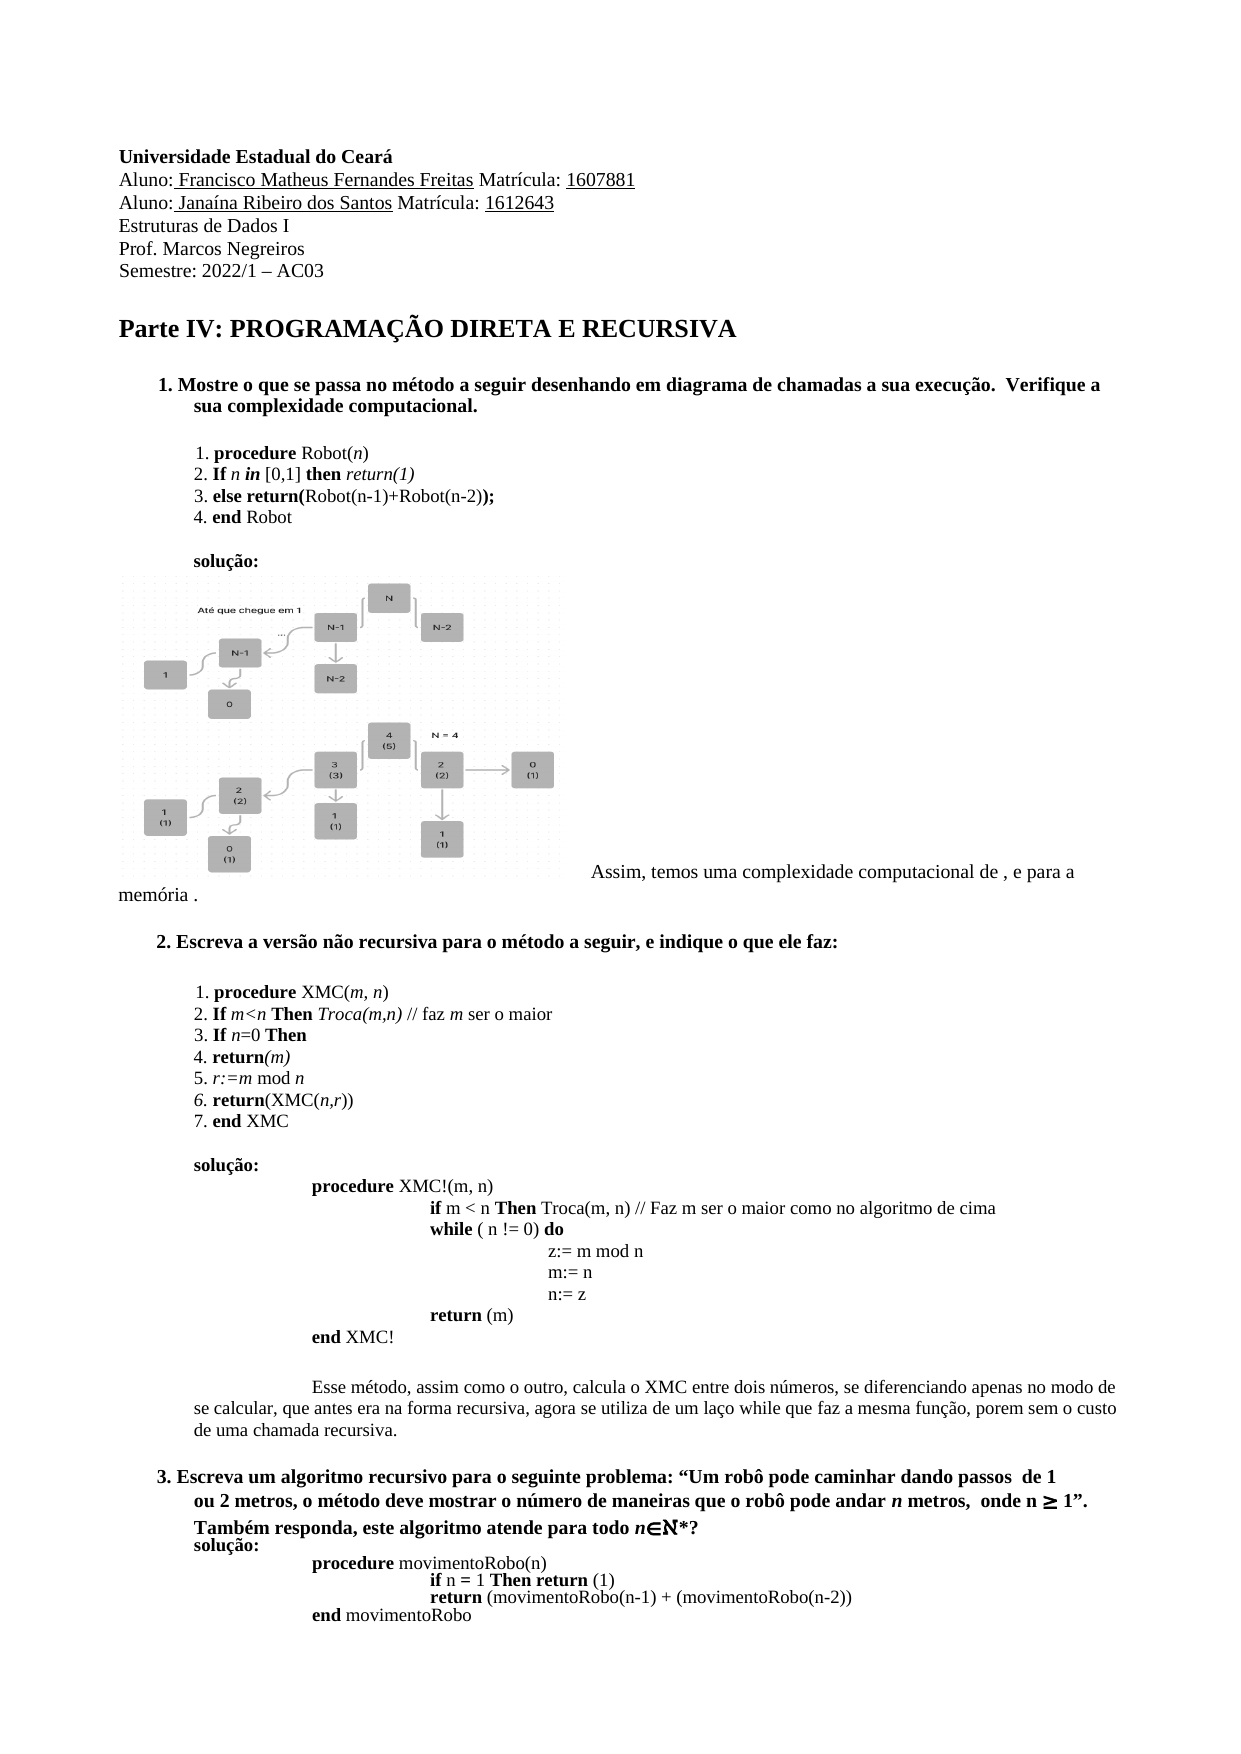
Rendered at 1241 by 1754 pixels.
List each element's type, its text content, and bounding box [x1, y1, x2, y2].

text Parte IV: PROGRAMAÇÃO DIRETA E RECURSIVA [118, 313, 1122, 343]
text 7. end XMC solução: procedure XMC!(m, n) if m < n Then Troca(m, n) // Faz m ser o maior como no algoritmo de cima while ( n != 0) do z:= m mod n m:= n n:= z return (m) end XMC! [193, 1110, 1122, 1347]
text 2. If m<n Then Troca(m,n) // faz m ser o maior [194, 1002, 1122, 1024]
text 1. procedure Robot(n) [195, 442, 1122, 463]
text 4. end Robot solução: [193, 506, 1122, 571]
text Prof. Marcos Negreiros [118, 237, 1122, 259]
text Semestre: 2022/1 – AC03 [119, 259, 1122, 282]
text Estruturas de Dados I [118, 214, 1122, 237]
text 6. return(XMC(n,r)) [194, 1089, 1122, 1110]
text 1. procedure XMC(m, n) [195, 981, 1122, 1002]
text 2. If n in [0,1] then return(1) [194, 463, 1122, 485]
text 4. return(m) [193, 1046, 1122, 1067]
text Assim, temos uma complexidade computacional de , e para a memória . [118, 571, 1122, 906]
text 3. Escreva um algoritmo recursivo para o seguinte problema: “Um robô pode caminhar dando passos de 1 ou 2 metros, o método deve mostrar o número de maneiras que o robô pode andar n metros, onde n ≥ 1”. Também responda, este algoritmo atende para todo n∈ℵ*? solução: procedure movimentoRobo(n) if n = 1 Then return (1) return (movimentoRobo(n-1) + (movimentoRobo(n-2)) end movimentoRobo [157, 1468, 1123, 1625]
text 3. else return(Robot(n-1)+Robot(n-2)); [194, 485, 1122, 506]
text 3. If n=0 Then [194, 1024, 1122, 1046]
text 5. r:=m mod n [194, 1067, 1122, 1089]
text Universidade Estadual do Ceará Aluno: Francisco Matheus Fernandes Freitas Matrícula: 1607881 Aluno: Janaína Ribeiro dos Santos Matrícula: 1612643 [118, 145, 1122, 214]
text 1. Mostre o que se passa no método a seguir desenhando em diagrama de chamadas a sua execução. Verifique a sua complexidade computacional. [158, 374, 1123, 417]
text 2. Escreva a versão não recursiva para o método a seguir, e indique o que ele faz: [156, 930, 1122, 952]
text Esse método, assim como o outro, calcula o XMC entre dois números, se diferenciando apenas no modo de se calcular, que antes era na forma recursiva, agora se utiliza de um laço while que faz a mesma função, porem sem o custo de uma chamada recursiva. [193, 1376, 1122, 1440]
